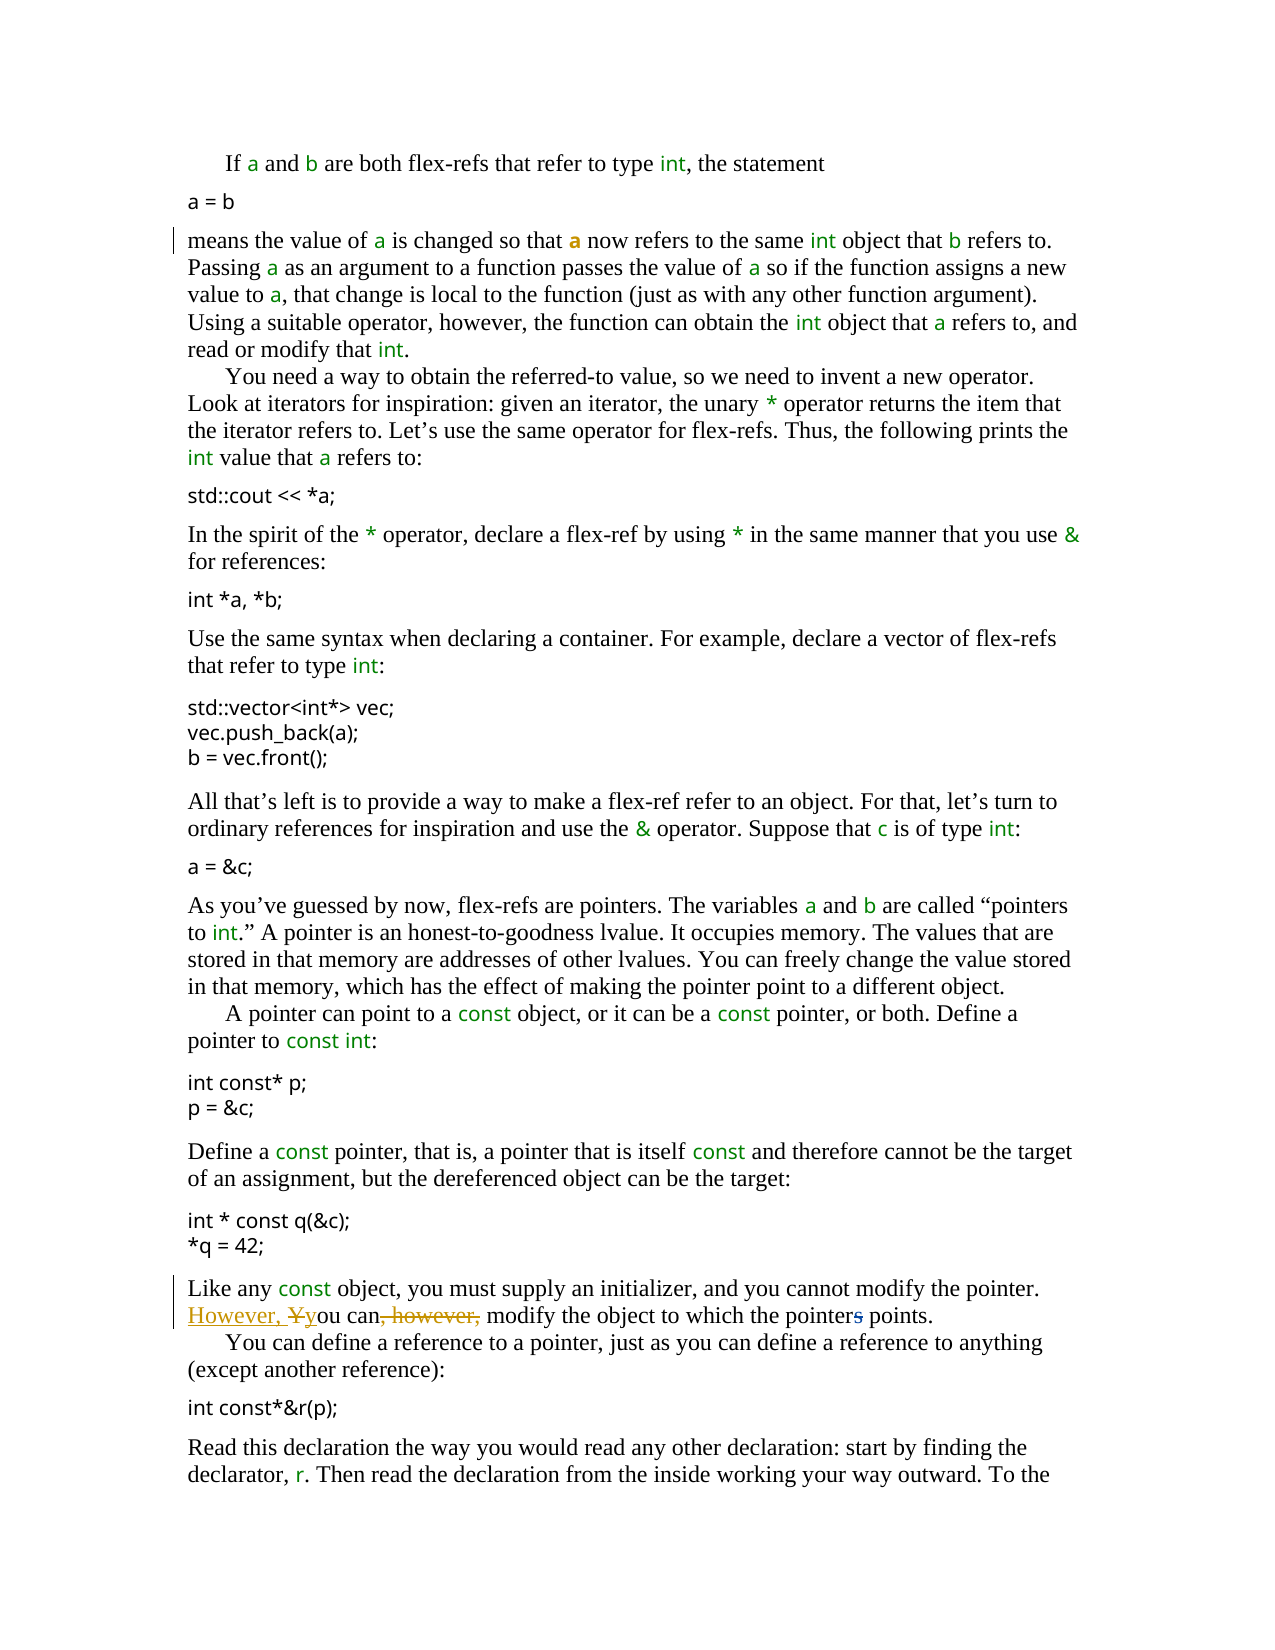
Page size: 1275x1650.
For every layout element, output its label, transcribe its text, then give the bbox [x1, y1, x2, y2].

text In the spirit of the * operator, declare a flex-ref by using * in the same manner that you use & for references: [187, 521, 1087, 575]
text Define a const pointer, that is, a pointer that is itself const and therefore cannot be the target of an assignment, but the dereferenced object can be the target: [187, 1137, 1087, 1192]
text All that’s left is to provide a way to make a flex-ref refer to an object. For that, let’s turn to ordinary references for inspiration and use the & operator. Suppose that c is of type int: [187, 787, 1087, 842]
text std::vector<int*> vec; [187, 696, 1072, 721]
text means the value of a is changed so that a now refers to the same int object that b refers to. Passing a as an argument to a function passes the value of a so if the function assigns a new value to a, that change is local to the function (just as with any other function argument). Using a suitable operator, however, the function can obtain the int object that a refers to, and read or modify that int. [187, 227, 1087, 362]
text *q = 42; [187, 1233, 1072, 1258]
text Read this declaration the way you would read any other declaration: start by finding the declarator, r. Then read the declaration from the inside working your way outward. To the [187, 1433, 1087, 1487]
text p = &c; [187, 1096, 1072, 1121]
text A pointer can point to a const object, or it can be a const pointer, or both. Define a pointer to const int: [187, 1000, 1087, 1054]
text b = vec.front(); [187, 746, 1072, 771]
text Use the same syntax when declaring a container. For example, declare a vector of flex-refs that refer to type int: [187, 625, 1087, 679]
text std::cout << *a; [187, 483, 1072, 508]
text int const* p; [187, 1071, 1072, 1096]
text If a and b are both flex-refs that refer to type int, the statement [187, 150, 1087, 177]
text int *a, *b; [187, 587, 1072, 612]
text As you’ve guessed by now, flex-refs are pointers. The variables a and b are called “pointers to int.” A pointer is an honest-to-goodness lvalue. It occupies memory. The values that are stored in that memory are addresses of other lvalues. You can freely change the value stored in that memory, which has the effect of making the pointer point to a different object. [187, 892, 1087, 1000]
text a = &c; [187, 854, 1072, 879]
text int * const q(&c); [187, 1208, 1072, 1233]
text int const*&r(p); [187, 1396, 1072, 1421]
text vec.push_back(a); [187, 721, 1072, 746]
text a = b [187, 189, 1072, 214]
text Like any const object, you must supply an initializer, and you cannot modify the pointer. However, you can modify the object to which the pointer points. [187, 1275, 1087, 1329]
text You need a way to obtain the referred-to value, so we need to invent a new operator. Look at iterators for inspiration: given an iterator, the unary * operator returns the item that the iterator refers to. Let’s use the same operator for flex-refs. Thus, the following prints the int value that a refers to: [187, 362, 1087, 471]
text You can define a reference to a pointer, just as you can define a reference to anything (except another reference): [187, 1329, 1087, 1383]
